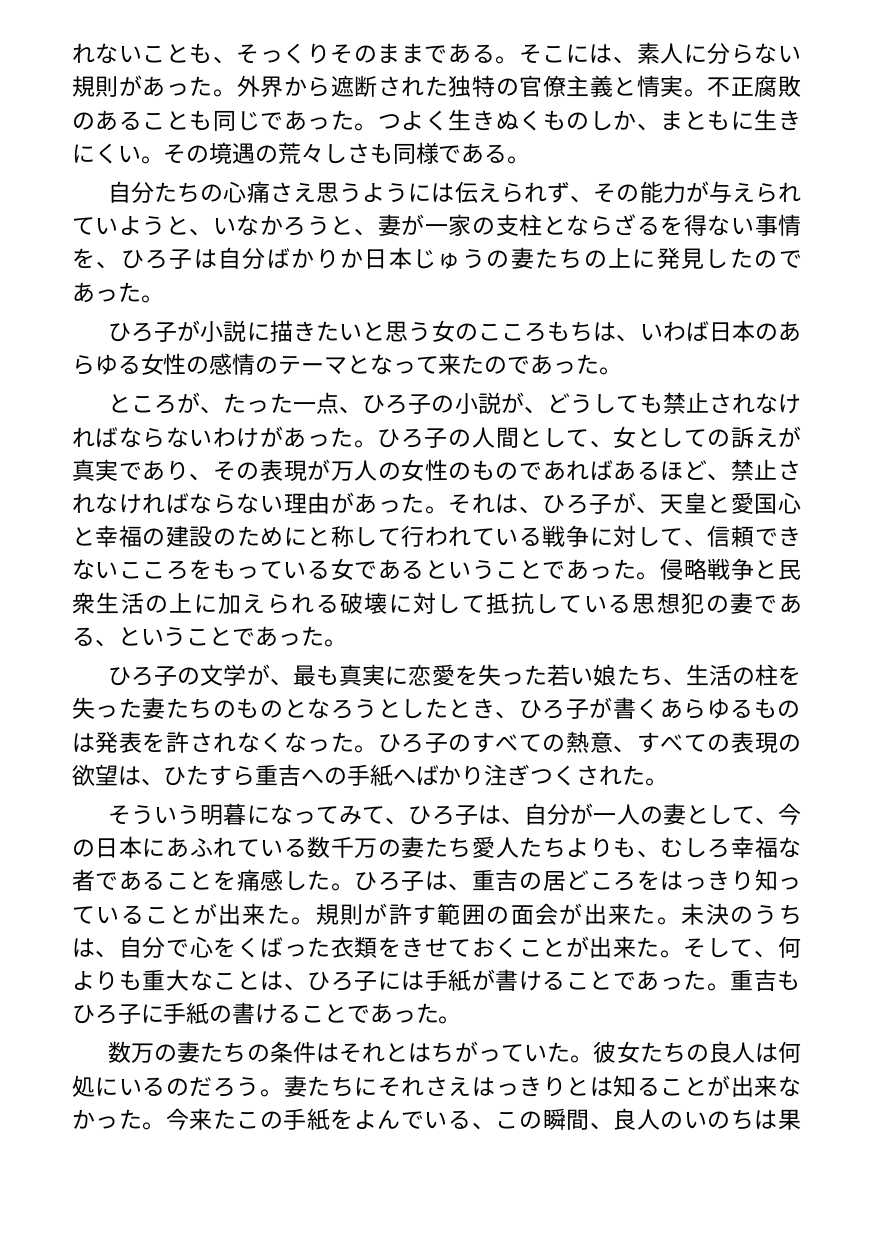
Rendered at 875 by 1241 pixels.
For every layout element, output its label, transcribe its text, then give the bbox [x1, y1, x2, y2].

text れないことも、そっくりそのままである。そこには、素人に分らない規則があった。外界から遮断された独特の官僚主義と情実。不正腐敗のあることも同じであった。つよく生きぬくものしか、まともに生きにくい。その境遇の荒々しさも同様である。 [72, 36, 802, 169]
text 数万の妻たちの条件はそれとはちがっていた。彼女たちの良人は何処にいるのだろう。妻たちにそれさえはっきりとは知ることが出来なかった。今来たこの手紙をよんでいる、この瞬間、良人のいのちは果 [72, 1035, 802, 1135]
text ところが、たった一点、ひろ子の小説が、どうしても禁止されなければならないわけがあった。ひろ子の人間として、女としての訴えが真実であり、その表現が万人の女性のものであればあるほど、禁止されなければならない理由があった。それは、ひろ子が、天皇と愛国心と幸福の建設のためにと称して行われている戦争に対して、信頼できないこころをもっている女であるということであった。侵略戦争と民衆生活の上に加えられる破壊に対して抵抗している思想犯の妻である、ということであった。 [72, 386, 802, 652]
text ひろ子が小説に描きたいと思う女のこころもちは、いわば日本のあらゆる女性の感情のテーマとなって来たのであった。 [72, 314, 802, 380]
text 自分たちの心痛さえ思うようには伝えられず、その能力が与えられていようと、いなかろうと、妻が一家の支柱とならざるを得ない事情を、ひろ子は自分ばかりか日本じゅうの妻たちの上に発見したのであった。 [72, 175, 802, 308]
text ひろ子の文学が、最も真実に恋愛を失った若い娘たち、生活の柱を失った妻たちのものとなろうとしたとき、ひろ子が書くあらゆるものは発表を許されなくなった。ひろ子のすべての熱意、すべての表現の欲望は、ひたすら重吉への手紙へばかり注ぎつくされた。 [72, 658, 802, 791]
text そういう明暮になってみて、ひろ子は、自分が一人の妻として、今の日本にあふれている数千万の妻たち愛人たちよりも、むしろ幸福な者であることを痛感した。ひろ子は、重吉の居どころをはっきり知っていることが出来た。規則が許す範囲の面会が出来た。未決のうちは、自分で心をくばった衣類をきせておくことが出来た。そして、何よりも重大なことは、ひろ子には手紙が書けることであった。重吉もひろ子に手紙の書けることであった。 [72, 797, 802, 1029]
